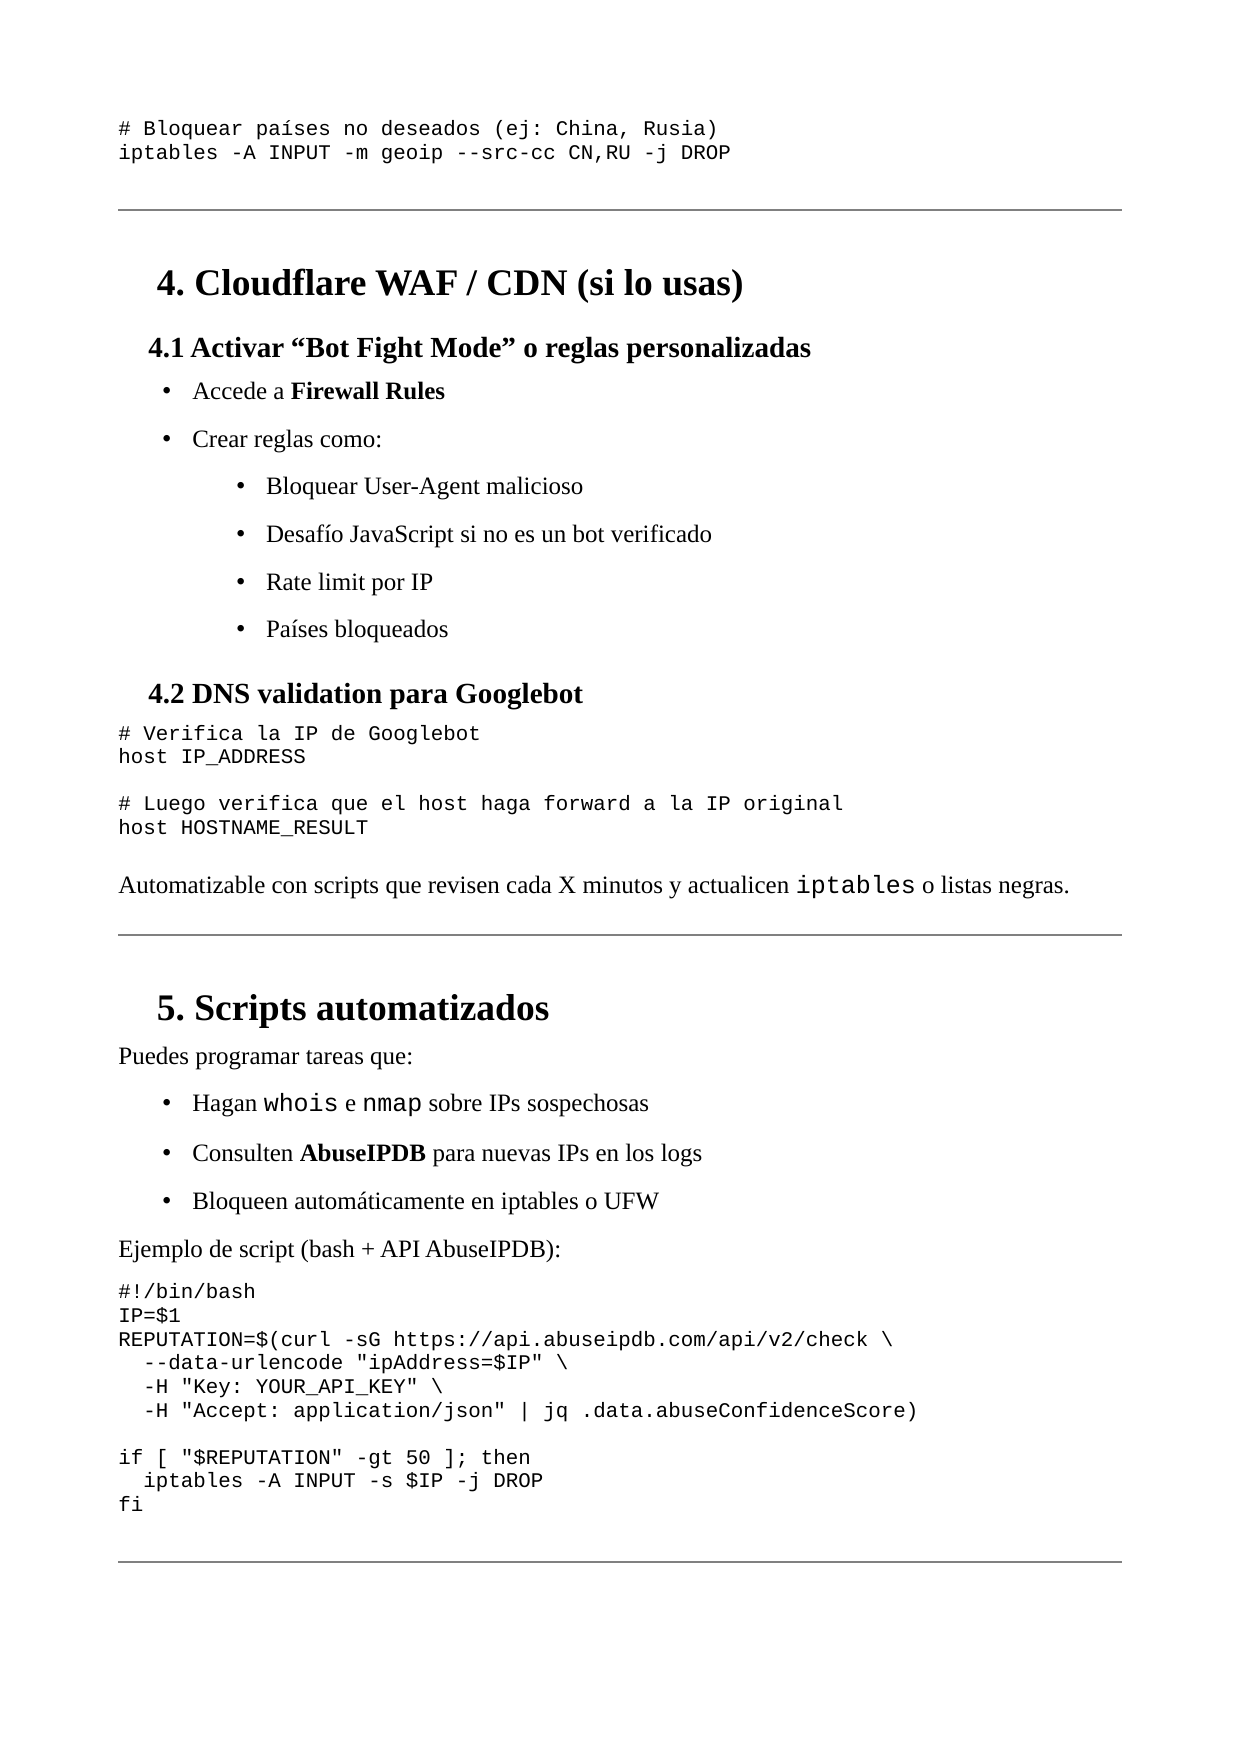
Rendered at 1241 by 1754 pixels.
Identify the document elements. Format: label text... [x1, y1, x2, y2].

list Consulten AbuseIPDB para nuevas IPs en los logs [162, 1138, 1122, 1167]
text # Bloquear países no deseados (ej: China, Rusia) [118, 118, 1122, 142]
list Bloquear User-Agent malicioso [236, 471, 1122, 500]
list Crear reglas como: [162, 424, 1122, 453]
text -H "Accept: application/json" | jq .data.abuseConfidenceScore) [118, 1399, 1122, 1423]
text -H "Key: YOUR_API_KEY" \ [118, 1376, 1122, 1399]
text REPUTATION=$(curl -sG https://api.abuseipdb.com/api/v2/check \ [118, 1329, 1122, 1352]
list Hagan whois e nmap sobre IPs sospechosas [162, 1088, 1122, 1119]
text Automatizable con scripts que revisen cada X minutos y actualicen iptables o listas negras. [118, 870, 1122, 901]
text Ejemplo de script (bash + API AbuseIPDB): [118, 1234, 1122, 1262]
text --data-urlencode "ipAddress=$IP" \ [118, 1352, 1122, 1376]
text iptables -A INPUT -s $IP -j DROP [118, 1471, 1122, 1494]
text fi [118, 1494, 1122, 1518]
text host HOSTNAME_RESULT [118, 817, 1122, 841]
list Bloqueen automáticamente en iptables o UFW [162, 1186, 1122, 1215]
list Rate limit por IP [236, 567, 1122, 595]
list Accede a Firewall Rules [162, 376, 1122, 405]
text host IP_ADDRESS [118, 746, 1122, 770]
text iptables -A INPUT -m geoip --src-cc CN,RU -j DROP [118, 142, 1122, 165]
text IP=$1 [118, 1305, 1122, 1329]
list Desafío JavaScript si no es un bot verificado [236, 519, 1122, 548]
subtitle 🔹 4.1 Activar “Bot Fight Mode” o reglas personalizadas [118, 330, 1122, 364]
subtitle 🔹 4.2 DNS validation para Googlebot [118, 676, 1122, 710]
subtitle 🌐 4. Cloudflare WAF / CDN (si lo usas) [118, 260, 1122, 303]
text # Verifica la IP de Googlebot [118, 722, 1122, 746]
list Países bloqueados [236, 614, 1122, 643]
subtitle 🧪 5. Scripts automatizados [118, 985, 1122, 1028]
text # Luego verifica que el host haga forward a la IP original [118, 793, 1122, 817]
text #!/bin/bash [118, 1281, 1122, 1305]
text Puedes programar tareas que: [118, 1041, 1122, 1070]
text if [ "$REPUTATION" -gt 50 ]; then [118, 1447, 1122, 1471]
